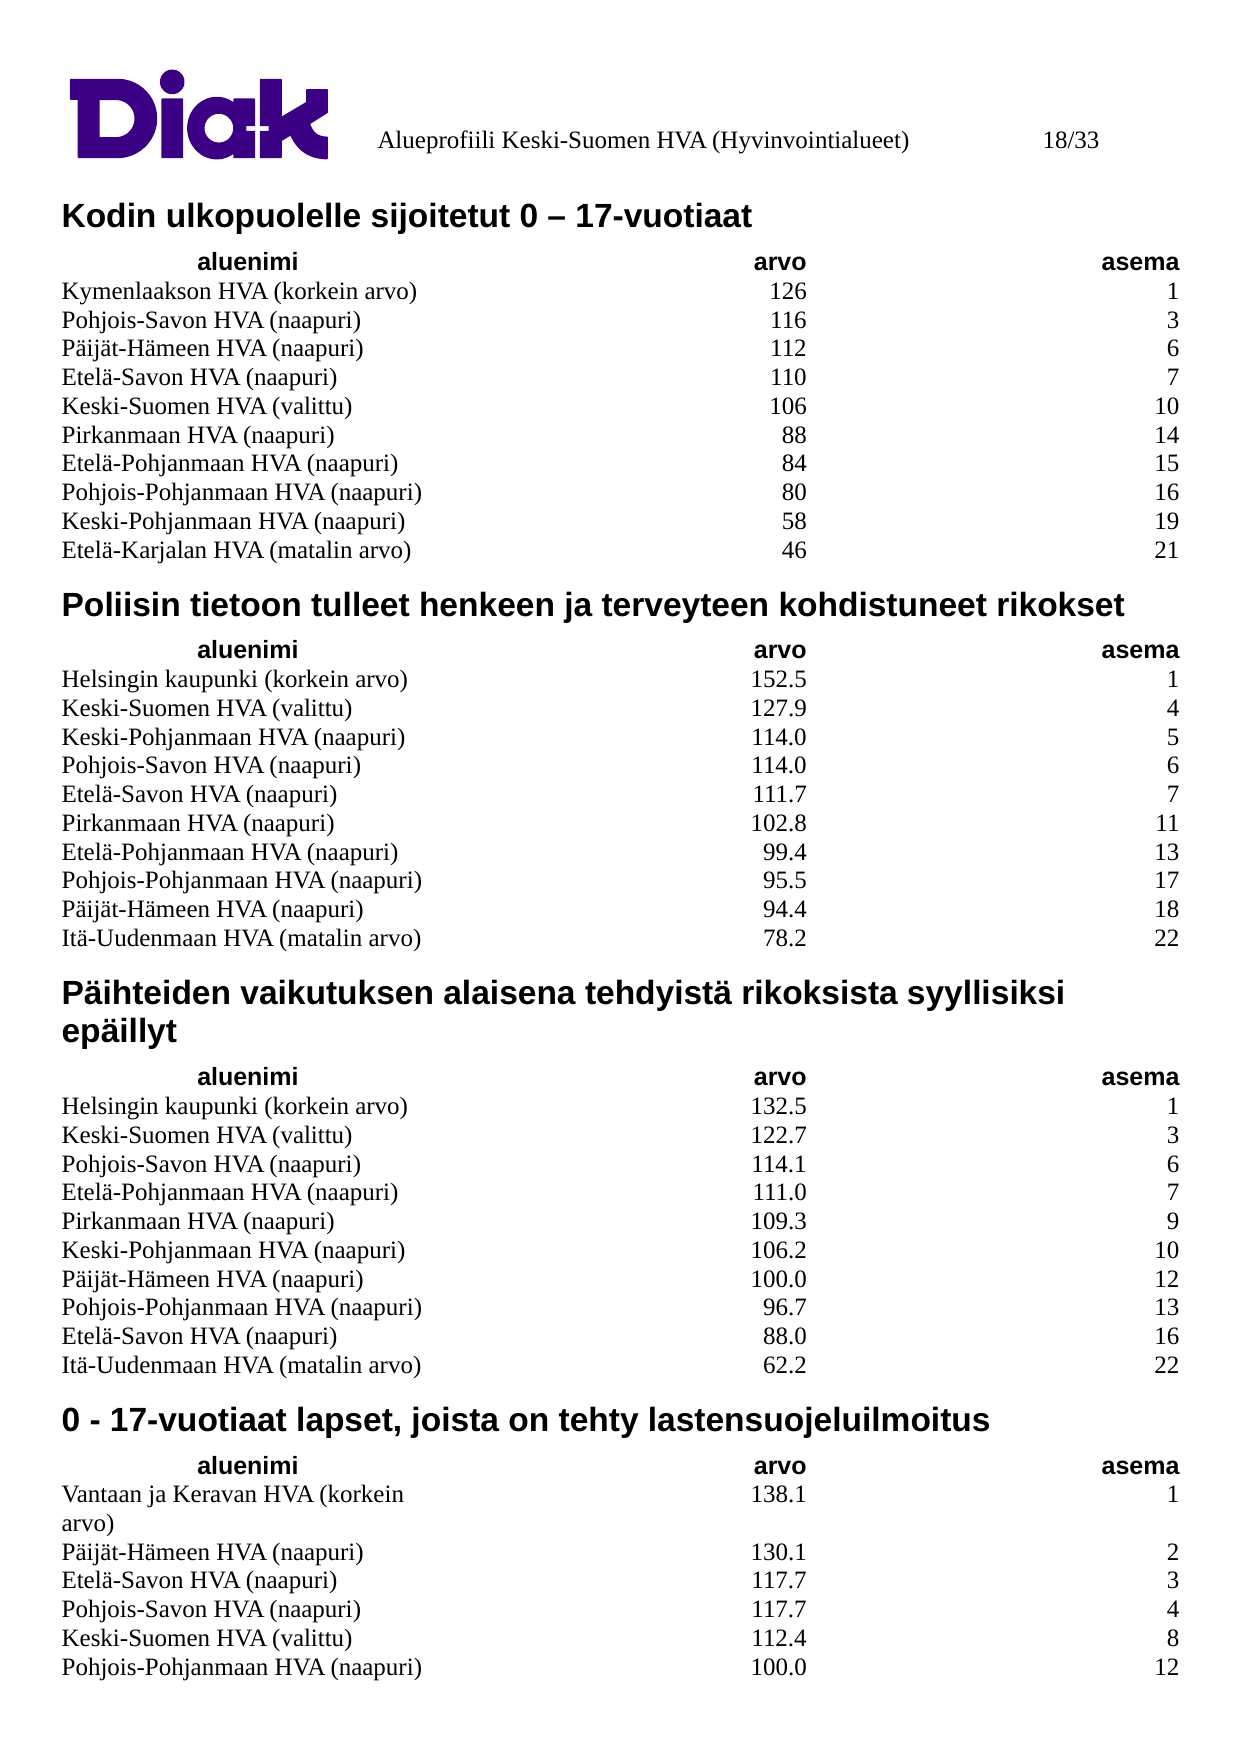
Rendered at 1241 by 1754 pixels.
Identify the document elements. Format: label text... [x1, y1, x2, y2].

table_cell Vantaan ja Keravan HVA (korkein arvo) [61, 1479, 434, 1537]
table_cell 46 [434, 535, 806, 563]
table_cell 11 [806, 808, 1179, 837]
table_cell 21 [806, 535, 1179, 563]
table_cell 3 [806, 1120, 1179, 1149]
table_cell Pirkanmaan HVA (naapuri) [61, 420, 434, 448]
table_cell Keski-Pohjanmaan HVA (naapuri) [61, 506, 434, 535]
table_cell Etelä-Savon HVA (naapuri) [61, 362, 434, 391]
table_cell 6 [806, 751, 1179, 779]
table_cell 6 [806, 334, 1179, 362]
subtitle 0 - 17-vuotiaat lapset, joista on tehty lastensuojeluilmoitus [61, 1399, 1179, 1438]
table_header aluenimi [61, 1451, 434, 1479]
table_cell 114.0 [434, 722, 806, 751]
table_cell Pirkanmaan HVA (naapuri) [61, 1206, 434, 1235]
table_cell 96.7 [434, 1293, 806, 1321]
table_cell Pohjois-Pohjanmaan HVA (naapuri) [61, 1293, 434, 1321]
table_cell 1 [806, 1479, 1179, 1537]
table_cell 117.7 [434, 1594, 806, 1623]
table_header asema [806, 1063, 1179, 1091]
table_cell 100.0 [434, 1264, 806, 1292]
table_cell 130.1 [434, 1537, 806, 1566]
table_cell Helsingin kaupunki (korkein arvo) [61, 1091, 434, 1120]
subtitle Päihteiden vaikutuksen alaisena tehdyistä rikoksista syyllisiksi epäillyt [61, 973, 1179, 1050]
table_cell Pohjois-Pohjanmaan HVA (naapuri) [61, 477, 434, 506]
table_cell 17 [806, 866, 1179, 894]
table_cell 78.2 [434, 923, 806, 952]
table_cell 4 [806, 1594, 1179, 1623]
table_cell 8 [806, 1623, 1179, 1652]
table_header asema [806, 636, 1179, 664]
table_cell 7 [806, 362, 1179, 391]
table_cell 18 [806, 894, 1179, 923]
table_header aluenimi [61, 1063, 434, 1091]
table_cell Keski-Suomen HVA (valittu) [61, 1120, 434, 1149]
table_header arvo [434, 247, 806, 276]
table_cell Päijät-Hämeen HVA (naapuri) [61, 334, 434, 362]
table_cell Pohjois-Pohjanmaan HVA (naapuri) [61, 866, 434, 894]
table_header arvo [434, 1451, 806, 1479]
table_cell 138.1 [434, 1479, 806, 1537]
table_cell Pohjois-Pohjanmaan HVA (naapuri) [61, 1652, 434, 1681]
table_cell 100.0 [434, 1652, 806, 1681]
table_cell 58 [434, 506, 806, 535]
table_cell 88.0 [434, 1321, 806, 1350]
table_header aluenimi [61, 636, 434, 664]
table_cell 116 [434, 305, 806, 333]
table_cell 14 [806, 420, 1179, 448]
table_cell 1 [806, 276, 1179, 305]
table_cell 112.4 [434, 1623, 806, 1652]
table_cell 1 [806, 1091, 1179, 1120]
table_cell 99.4 [434, 837, 806, 866]
table_cell Päijät-Hämeen HVA (naapuri) [61, 894, 434, 923]
table_cell Keski-Pohjanmaan HVA (naapuri) [61, 1235, 434, 1264]
table_cell 16 [806, 477, 1179, 506]
table_cell Itä-Uudenmaan HVA (matalin arvo) [61, 923, 434, 952]
table_cell Keski-Suomen HVA (valittu) [61, 693, 434, 722]
table_header arvo [434, 636, 806, 664]
table_cell 114.1 [434, 1149, 806, 1177]
table_cell 12 [806, 1264, 1179, 1292]
table_cell 127.9 [434, 693, 806, 722]
table_cell 3 [806, 305, 1179, 333]
table_cell 22 [806, 1350, 1179, 1379]
table_cell 114.0 [434, 751, 806, 779]
table_cell 2 [806, 1537, 1179, 1566]
table_header arvo [434, 1063, 806, 1091]
table_cell Etelä-Pohjanmaan HVA (naapuri) [61, 1178, 434, 1206]
table_cell 102.8 [434, 808, 806, 837]
table_cell 122.7 [434, 1120, 806, 1149]
table_cell 111.7 [434, 779, 806, 808]
table_cell Pirkanmaan HVA (naapuri) [61, 808, 434, 837]
table_cell Keski-Suomen HVA (valittu) [61, 391, 434, 420]
table_header asema [806, 247, 1179, 276]
table_cell Pohjois-Savon HVA (naapuri) [61, 751, 434, 779]
table_cell Helsingin kaupunki (korkein arvo) [61, 664, 434, 693]
table_cell Kymenlaakson HVA (korkein arvo) [61, 276, 434, 305]
table_cell 10 [806, 1235, 1179, 1264]
table_cell Itä-Uudenmaan HVA (matalin arvo) [61, 1350, 434, 1379]
table_cell 84 [434, 449, 806, 477]
table_header aluenimi [61, 247, 434, 276]
table_cell 106 [434, 391, 806, 420]
table_cell Päijät-Hämeen HVA (naapuri) [61, 1537, 434, 1566]
table_cell 19 [806, 506, 1179, 535]
table_cell 15 [806, 449, 1179, 477]
table_cell Etelä-Karjalan HVA (matalin arvo) [61, 535, 434, 563]
table_cell Keski-Suomen HVA (valittu) [61, 1623, 434, 1652]
table_cell 4 [806, 693, 1179, 722]
table_cell 16 [806, 1321, 1179, 1350]
table_cell 111.0 [434, 1178, 806, 1206]
table_cell 9 [806, 1206, 1179, 1235]
table_cell Päijät-Hämeen HVA (naapuri) [61, 1264, 434, 1292]
table_cell 7 [806, 1178, 1179, 1206]
table_cell Etelä-Pohjanmaan HVA (naapuri) [61, 837, 434, 866]
table_cell Pohjois-Savon HVA (naapuri) [61, 1149, 434, 1177]
table_cell 10 [806, 391, 1179, 420]
table_cell 7 [806, 779, 1179, 808]
subtitle Poliisin tietoon tulleet henkeen ja terveyteen kohdistuneet rikokset [61, 584, 1179, 623]
table_cell 6 [806, 1149, 1179, 1177]
table_cell Pohjois-Savon HVA (naapuri) [61, 305, 434, 333]
table_cell 13 [806, 837, 1179, 866]
table_cell 152.5 [434, 664, 806, 693]
table_cell 22 [806, 923, 1179, 952]
table_cell 110 [434, 362, 806, 391]
table_cell Keski-Pohjanmaan HVA (naapuri) [61, 722, 434, 751]
table_cell 112 [434, 334, 806, 362]
table_cell 80 [434, 477, 806, 506]
subtitle Kodin ulkopuolelle sijoitetut 0 – 17-vuotiaat [61, 196, 1179, 235]
table_cell 88 [434, 420, 806, 448]
table_cell 94.4 [434, 894, 806, 923]
table_cell 12 [806, 1652, 1179, 1681]
table_cell 117.7 [434, 1566, 806, 1594]
table_cell 126 [434, 276, 806, 305]
table_cell 1 [806, 664, 1179, 693]
table_cell Pohjois-Savon HVA (naapuri) [61, 1594, 434, 1623]
table_cell 13 [806, 1293, 1179, 1321]
table_cell Etelä-Pohjanmaan HVA (naapuri) [61, 449, 434, 477]
table_cell 106.2 [434, 1235, 806, 1264]
table_cell 132.5 [434, 1091, 806, 1120]
table_cell Etelä-Savon HVA (naapuri) [61, 1566, 434, 1594]
table_cell 109.3 [434, 1206, 806, 1235]
table_header asema [806, 1451, 1179, 1479]
table_cell Etelä-Savon HVA (naapuri) [61, 779, 434, 808]
table_cell 5 [806, 722, 1179, 751]
table_cell Etelä-Savon HVA (naapuri) [61, 1321, 434, 1350]
table_cell 3 [806, 1566, 1179, 1594]
table_cell 95.5 [434, 866, 806, 894]
table_cell 62.2 [434, 1350, 806, 1379]
